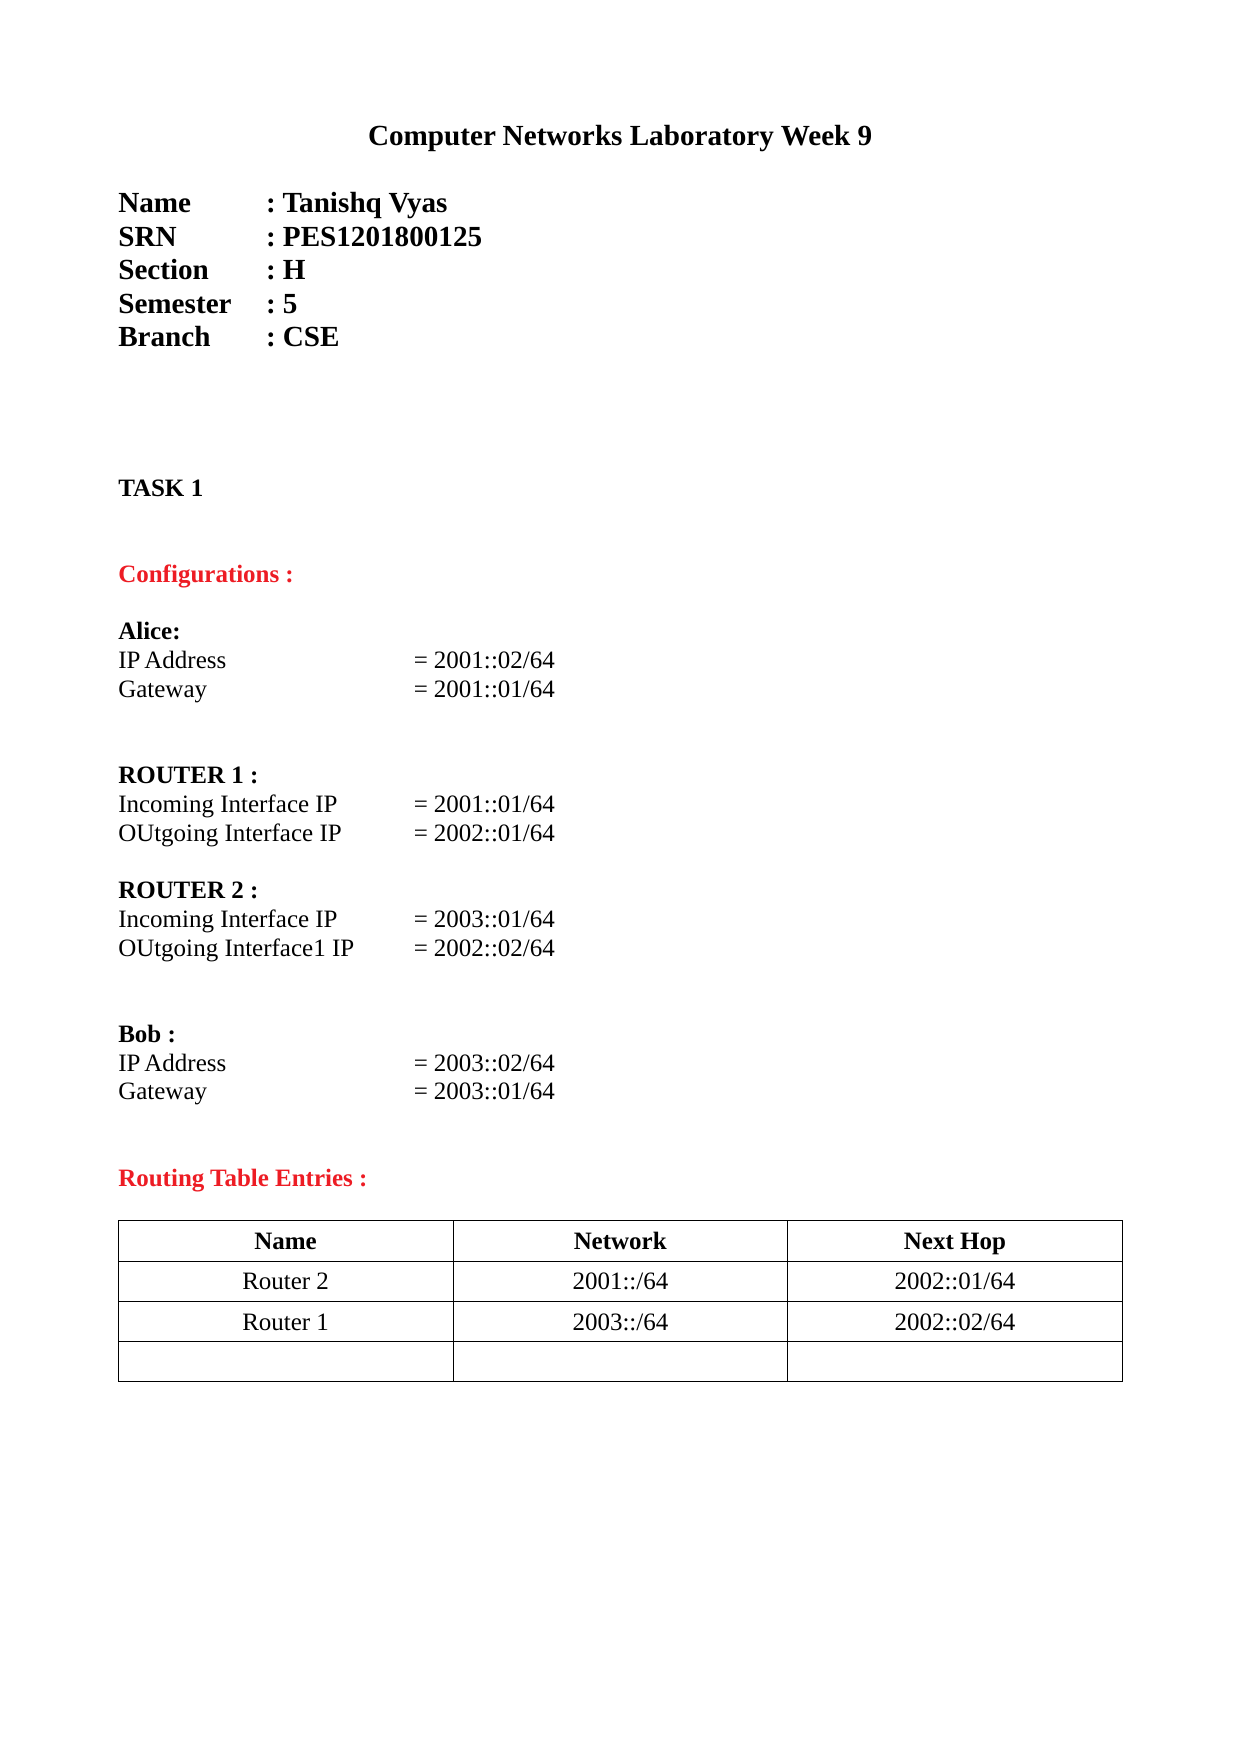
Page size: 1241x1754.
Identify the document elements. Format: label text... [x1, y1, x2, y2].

text Alice: [118, 616, 1122, 645]
text Bob : [118, 1019, 1122, 1048]
text Configurations : [118, 559, 1122, 588]
text OUtgoing Interface IP = 2002::01/64 [118, 818, 1122, 846]
text Incoming Interface IP = 2003::01/64 [118, 904, 1122, 933]
table_cell 2001::/64 [454, 1262, 787, 1301]
text Gateway = 2001::01/64 [118, 674, 1122, 703]
text Branch : CSE [118, 319, 1122, 353]
text Routing Table Entries : [118, 1163, 1122, 1191]
table_header Name [119, 1221, 453, 1261]
text Name : Tanishq Vyas [118, 185, 1122, 219]
text Computer Networks Laboratory Week 9 [118, 118, 1122, 152]
table_cell 2002::01/64 [788, 1262, 1122, 1301]
table_cell Router 2 [119, 1262, 453, 1301]
table_cell [788, 1342, 1122, 1381]
table_cell [454, 1342, 787, 1381]
text Gateway = 2003::01/64 [118, 1076, 1122, 1105]
table_cell Router 1 [119, 1302, 453, 1341]
text TASK 1 [118, 473, 1122, 501]
text Semester : 5 [118, 286, 1122, 319]
table_cell 2003::/64 [454, 1302, 787, 1341]
table_cell [119, 1342, 453, 1381]
text Section : H [118, 252, 1122, 286]
text SRN : PES1201800125 [118, 219, 1122, 252]
table_cell 2002::02/64 [788, 1302, 1122, 1341]
text OUtgoing Interface1 IP = 2002::02/64 [118, 933, 1122, 961]
text IP Address = 2001::02/64 [118, 645, 1122, 674]
text ROUTER 2 : [118, 875, 1122, 904]
table_header Next Hop [788, 1221, 1122, 1261]
text ROUTER 1 : [118, 760, 1122, 789]
table_header Network [454, 1221, 787, 1261]
text Incoming Interface IP = 2001::01/64 [118, 789, 1122, 818]
text IP Address = 2003::02/64 [118, 1048, 1122, 1076]
